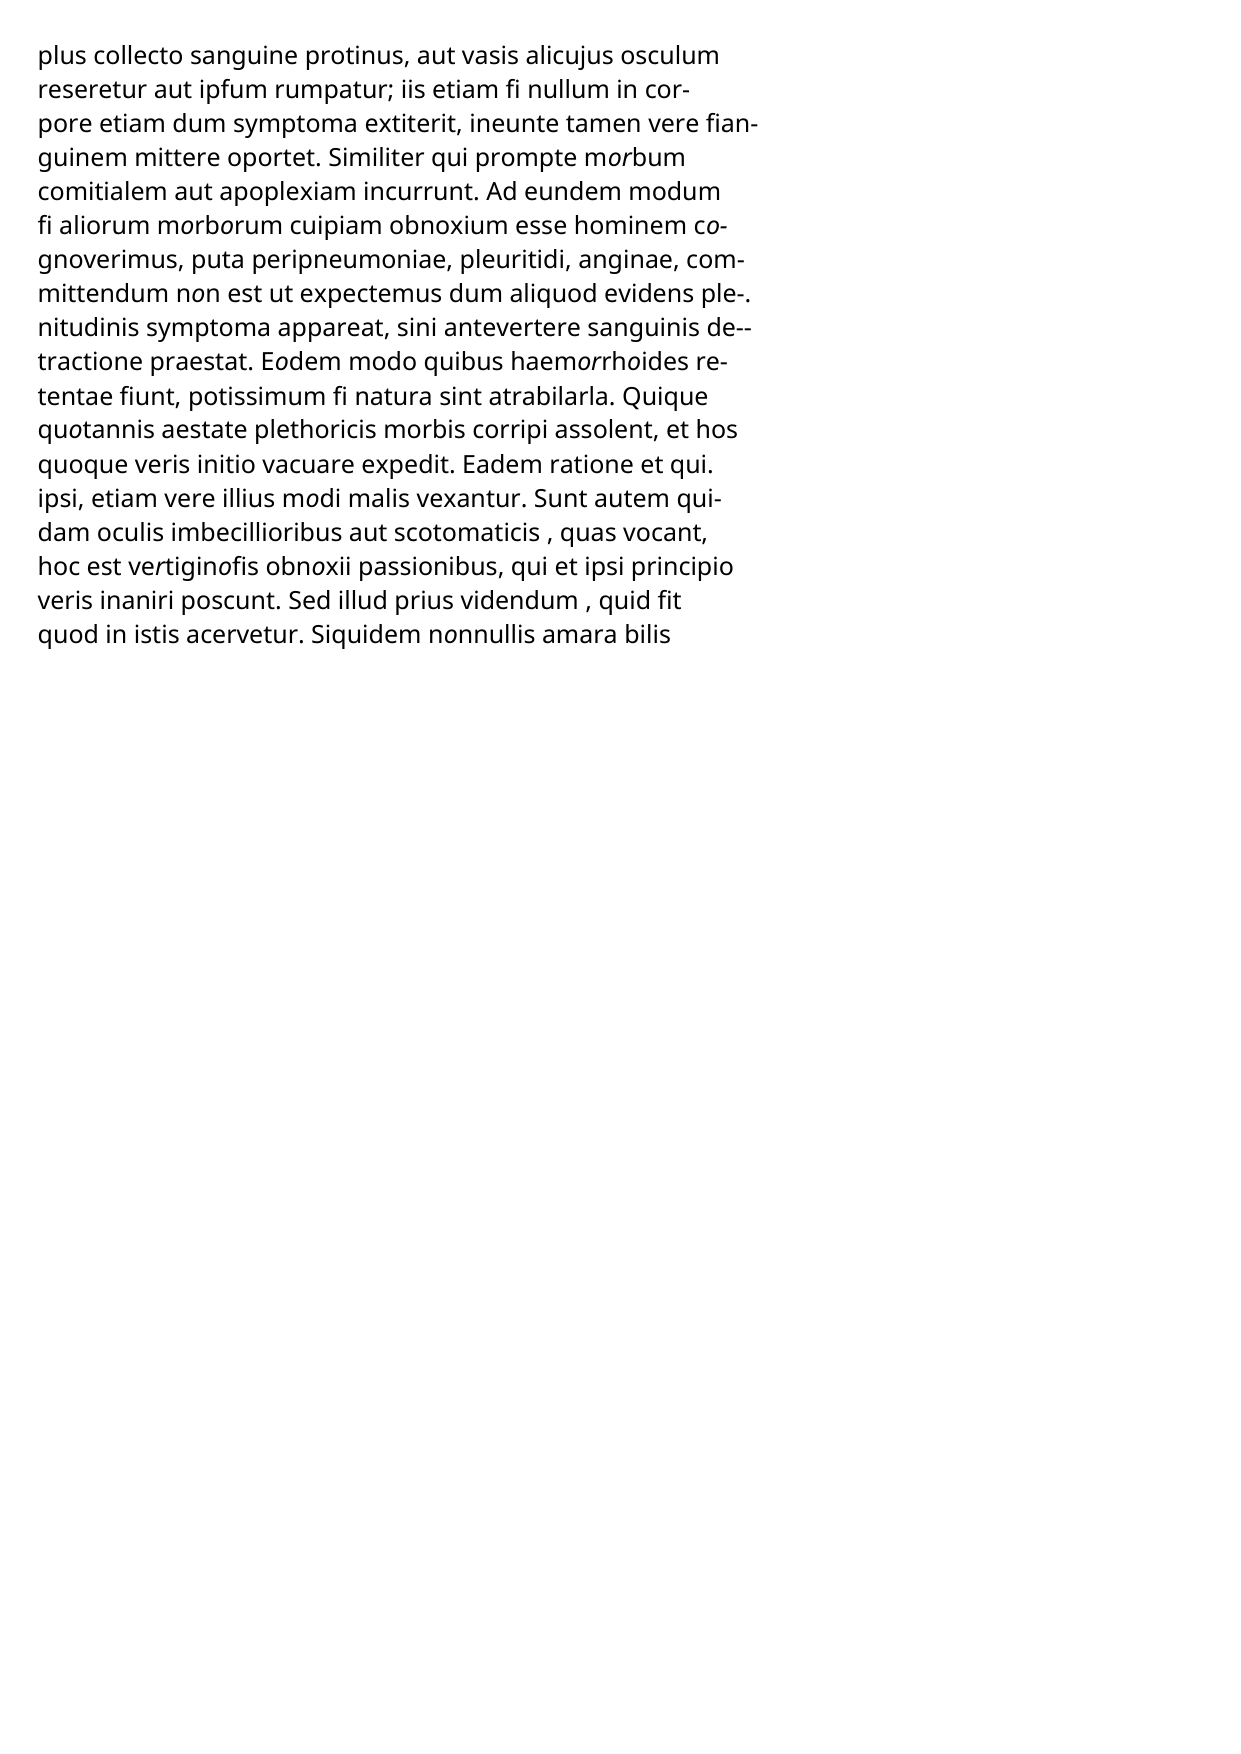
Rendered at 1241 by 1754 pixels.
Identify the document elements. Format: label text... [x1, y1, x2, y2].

text plus collecto sanguine protinus, aut vasis alicujus osculum reseretur aut ipfum rumpatur; iis etiam fi nullum in cor- pore etiam dum symptoma extiterit, ineunte tamen vere fian- guinem mittere oportet. Similiter qui prompte morbum comitialem aut apoplexiam incurrunt. Ad eundem modum fi aliorum morborum cuipiam obnoxium esse hominem co- gnoverimus, puta peripneumoniae, pleuritidi, anginae, com- mittendum non est ut expectemus dum aliquod evidens ple-. nitudinis symptoma appareat, sini antevertere sanguinis de-- tractione praestat. Eodem modo quibus haemorrhoides re- tentae fiunt, potissimum fi natura sint atrabilarla. Quique quotannis aestate plethoricis morbis corripi assolent, et hos quoque veris initio vacuare expedit. Eadem ratione et qui. ipsi, etiam vere illius modi malis vexantur. Sunt autem qui- dam oculis imbecillioribus aut scotomaticis , quas vocant, hoc est vertiginofis obnoxii passionibus, qui et ipsi principio veris inaniri poscunt. Sed illud prius videndum , quid fit quod in istis acervetur. Siquidem nonnullis amara bilis [37, 37, 1203, 651]
